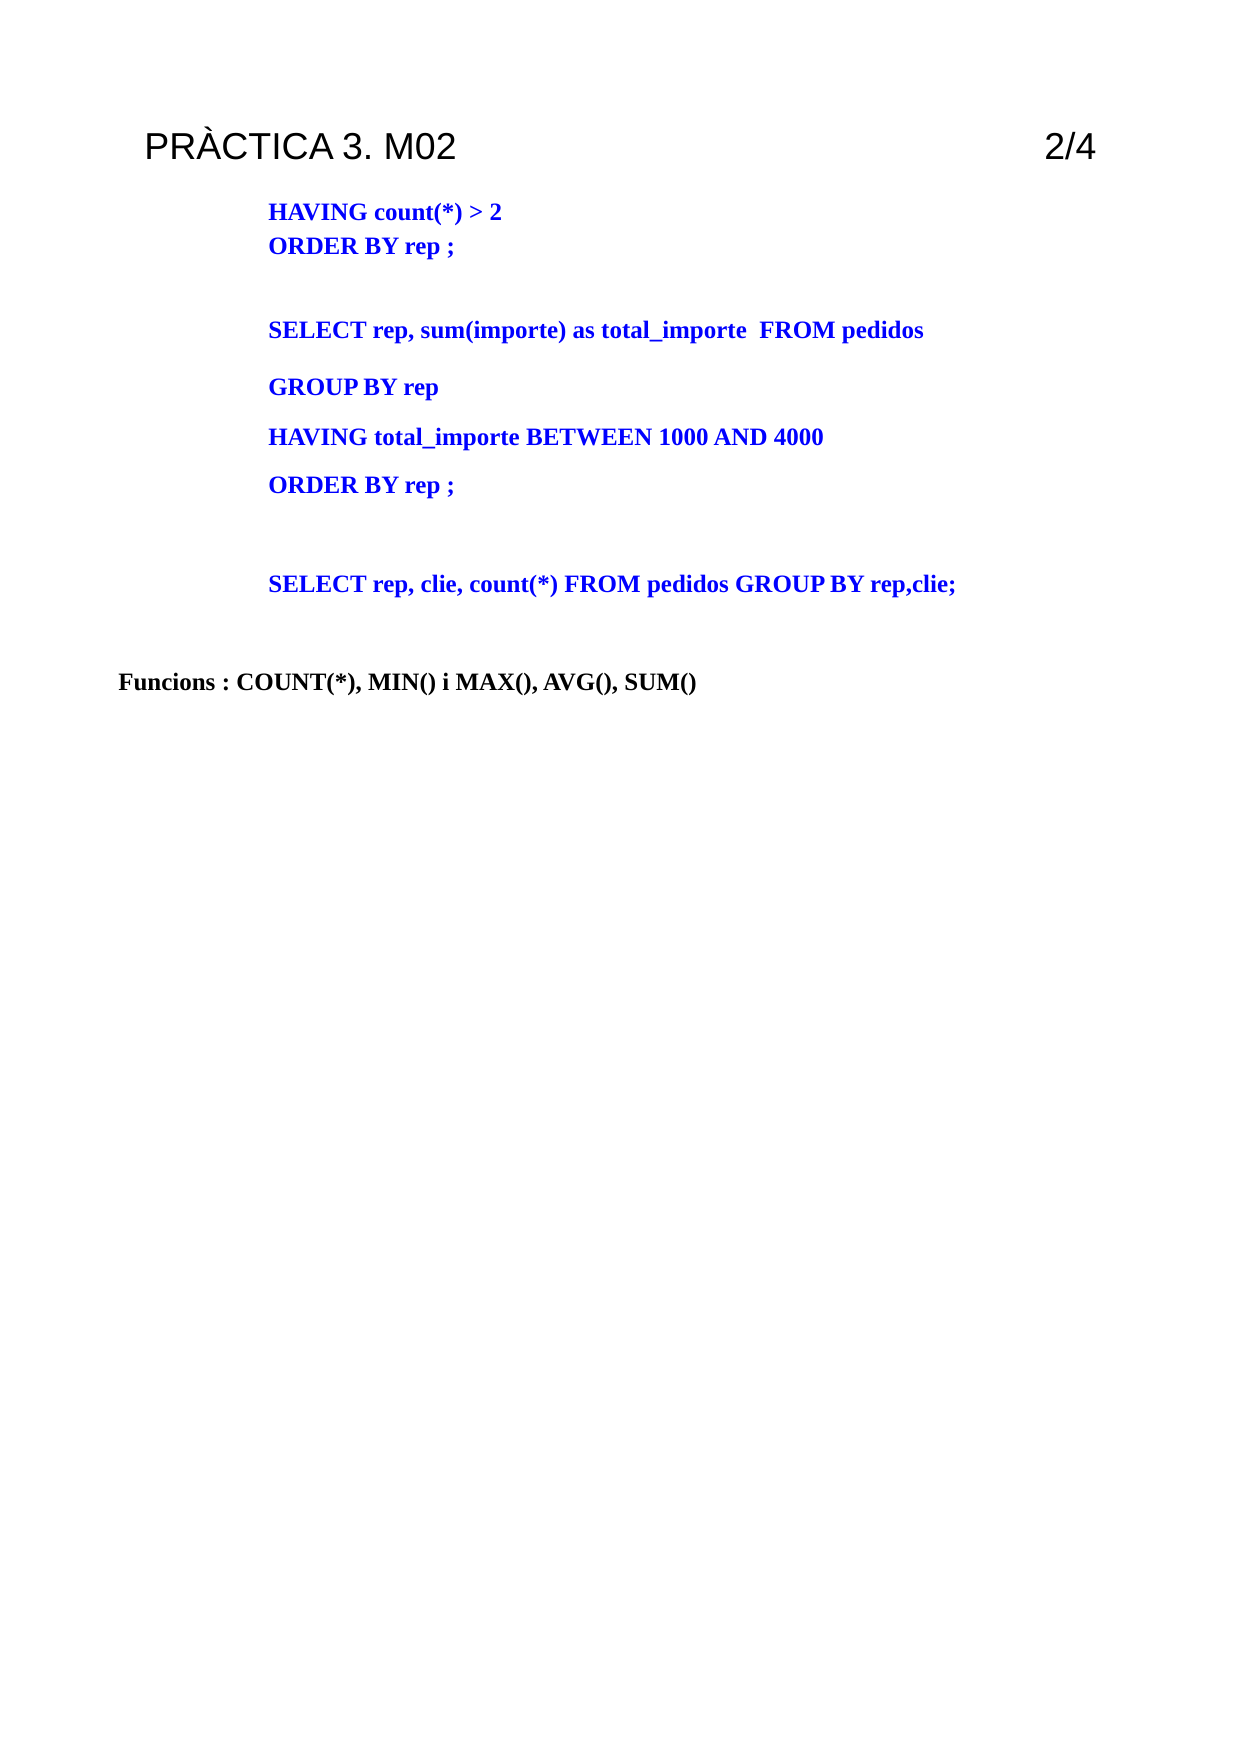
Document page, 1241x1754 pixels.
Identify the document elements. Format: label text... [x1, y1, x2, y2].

text Funcions : COUNT(*), MIN() i MAX(), AVG(), SUM() [118, 667, 1122, 696]
text HAVING total_importe BETWEEN 1000 AND 4000 [268, 422, 1122, 450]
text ORDER BY rep ; [268, 231, 1122, 260]
text SELECT rep, sum(importe) as total_importe FROM pedidos [268, 315, 1122, 344]
text HAVING count(*) > 2 [268, 197, 1122, 226]
text ORDER BY rep ; [268, 471, 1122, 499]
text GROUP BY rep [268, 372, 1122, 401]
text SELECT rep, clie, count(*) FROM pedidos GROUP BY rep,clie; [268, 569, 1122, 597]
